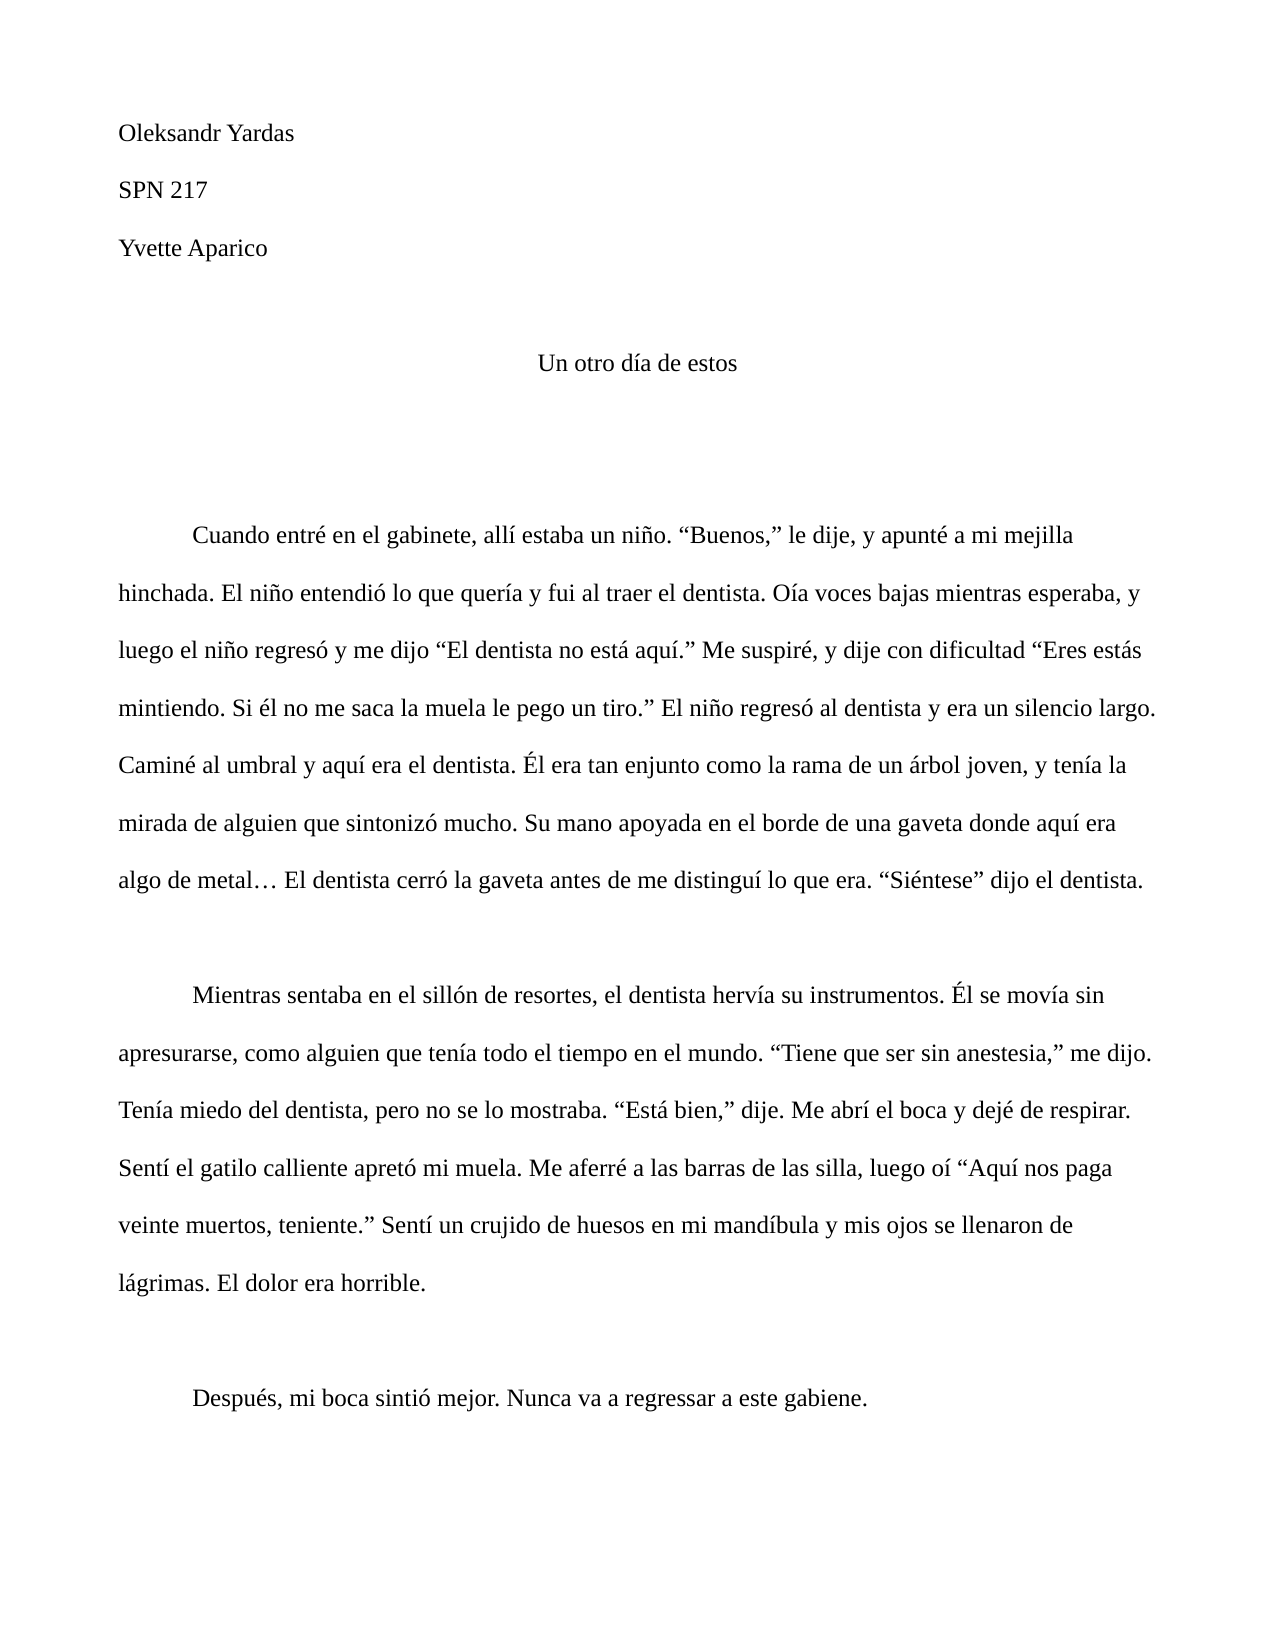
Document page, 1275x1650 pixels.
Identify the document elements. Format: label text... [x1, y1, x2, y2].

text Después, mi boca sintió mejor. Nunca va a regressar a este gabiene. [118, 1383, 1157, 1412]
text Mientras sentaba en el sillón de resortes, el dentista hervía su instrumentos. Él se movía sin apresurarse, como alguien que tenía todo el tiempo en el mundo. “Tiene que ser sin anestesia,” me dijo. Tenía miedo del dentista, pero no se lo mostraba. “Está bien,” dije. Me abrí el boca y dejé de respirar. Sentí el gatilo calliente apretó mi muela. Me aferré a las barras de las silla, luego oí “Aquí nos paga veinte muertos, teniente.” Sentí un crujido de huesos en mi mandíbula y mis ojos se llenaron de lágrimas. El dolor era horrible. [118, 981, 1157, 1297]
text Cuando entré en el gabinete, allí estaba un niño. “Buenos,” le dije, y apunté a mi mejilla hinchada. El niño entendió lo que quería y fui al traer el dentista. Oía voces bajas mientras esperaba, y luego el niño regresó y me dijo “El dentista no está aquí.” Me suspiré, y dije con dificultad “Eres estás mintiendo. Si él no me saca la muela le pego un tiro.” El niño regresó al dentista y era un silencio largo. Caminé al umbral y aquí era el dentista. Él era tan enjunto como la rama de un árbol joven, y tenía la mirada de alguien que sintonizó mucho. Su mano apoyada en el borde de una gaveta donde aquí era algo de metal… El dentista cerró la gaveta antes de me distinguí lo que era. “Siéntese” dijo el dentista. [118, 521, 1157, 894]
text Un otro día de estos [118, 348, 1157, 377]
text Oleksandr Yardas [118, 118, 1157, 147]
text SPN 217 [118, 176, 1157, 204]
text Yvette Aparico [118, 233, 1157, 262]
